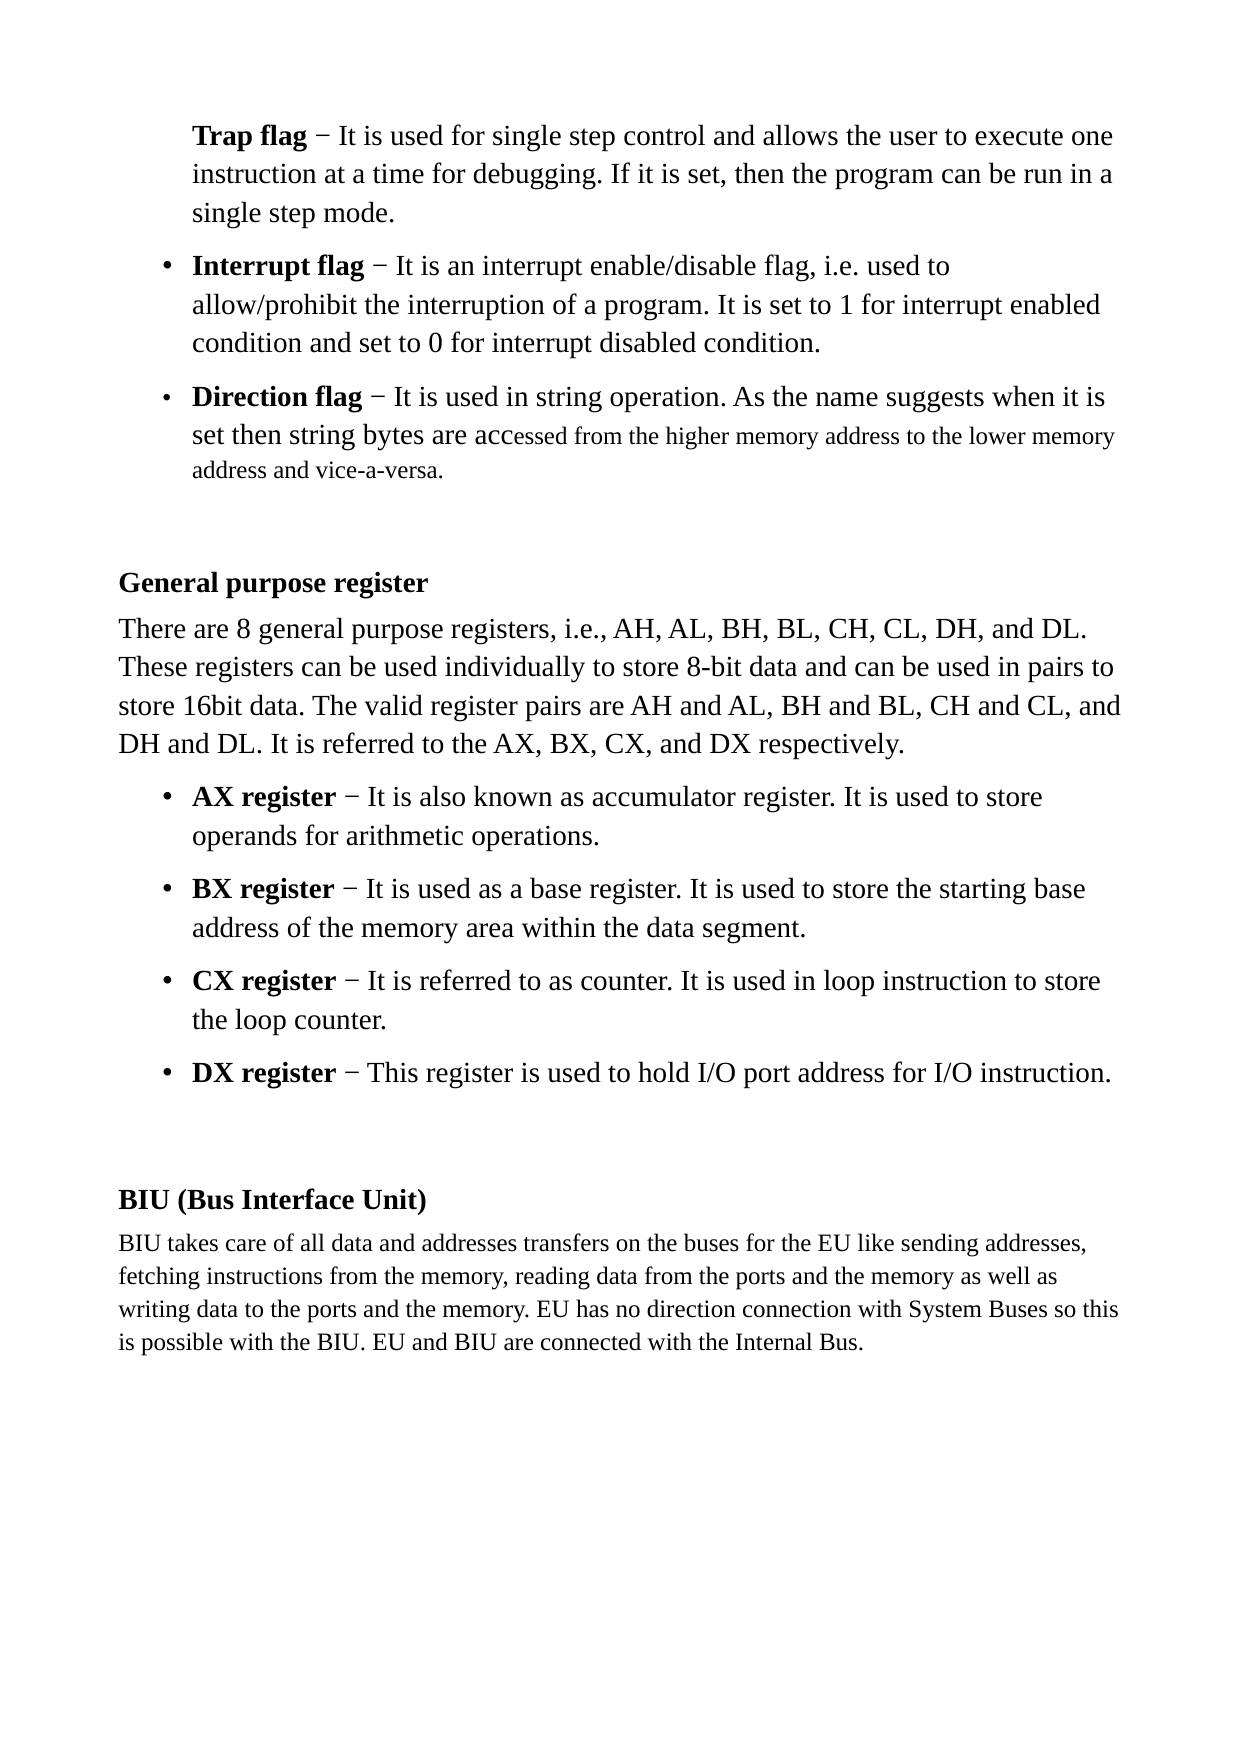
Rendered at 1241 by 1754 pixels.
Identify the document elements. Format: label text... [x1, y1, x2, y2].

list BX register − It is used as a base register. It is used to store the starting base address of the memory area within the data segment. [162, 871, 1122, 943]
list Direction flag − It is used in string operation. As the name suggests when it is set then string bytes are accessed from the higher memory address to the lower memory address and vice-a-versa. [162, 379, 1122, 484]
list AX register − It is also known as accumulator register. It is used to store operands for arithmetic operations. [162, 779, 1122, 852]
list Interrupt flag − It is an interrupt enable/disable flag, i.e. used to allow/prohibit the interruption of a program. It is set to 1 for interrupt enabled condition and set to 0 for interrupt disabled condition. [162, 248, 1122, 359]
list CX register − It is referred to as counter. It is used in loop instruction to store the loop counter. [162, 963, 1122, 1035]
subtitle General purpose register [118, 565, 1122, 598]
subtitle BIU (Bus Interface Unit) [118, 1182, 1122, 1216]
text There are 8 general purpose registers, i.e., AH, AL, BH, BL, CH, CL, DH, and DL. These registers can be used individually to store 8-bit data and can be used in pairs to store 16bit data. The valid register pairs are AH and AL, BH and BL, CH and CL, and DH and DL. It is referred to the AX, BX, CX, and DX respectively. [118, 611, 1122, 760]
list Trap flag − It is used for single step control and allows the user to execute one instruction at a time for debugging. If it is set, then the program can be run in a single step mode. [162, 118, 1122, 229]
text BIU takes care of all data and addresses transfers on the buses for the EU like sending addresses, fetching instructions from the memory, reading data from the ports and the memory as well as writing data to the ports and the memory. EU has no direction connection with System Buses so this is possible with the BIU. EU and BIU are connected with the Internal Bus. [118, 1228, 1122, 1356]
list DX register − This register is used to hold I/O port address for I/O instruction. [162, 1055, 1122, 1088]
